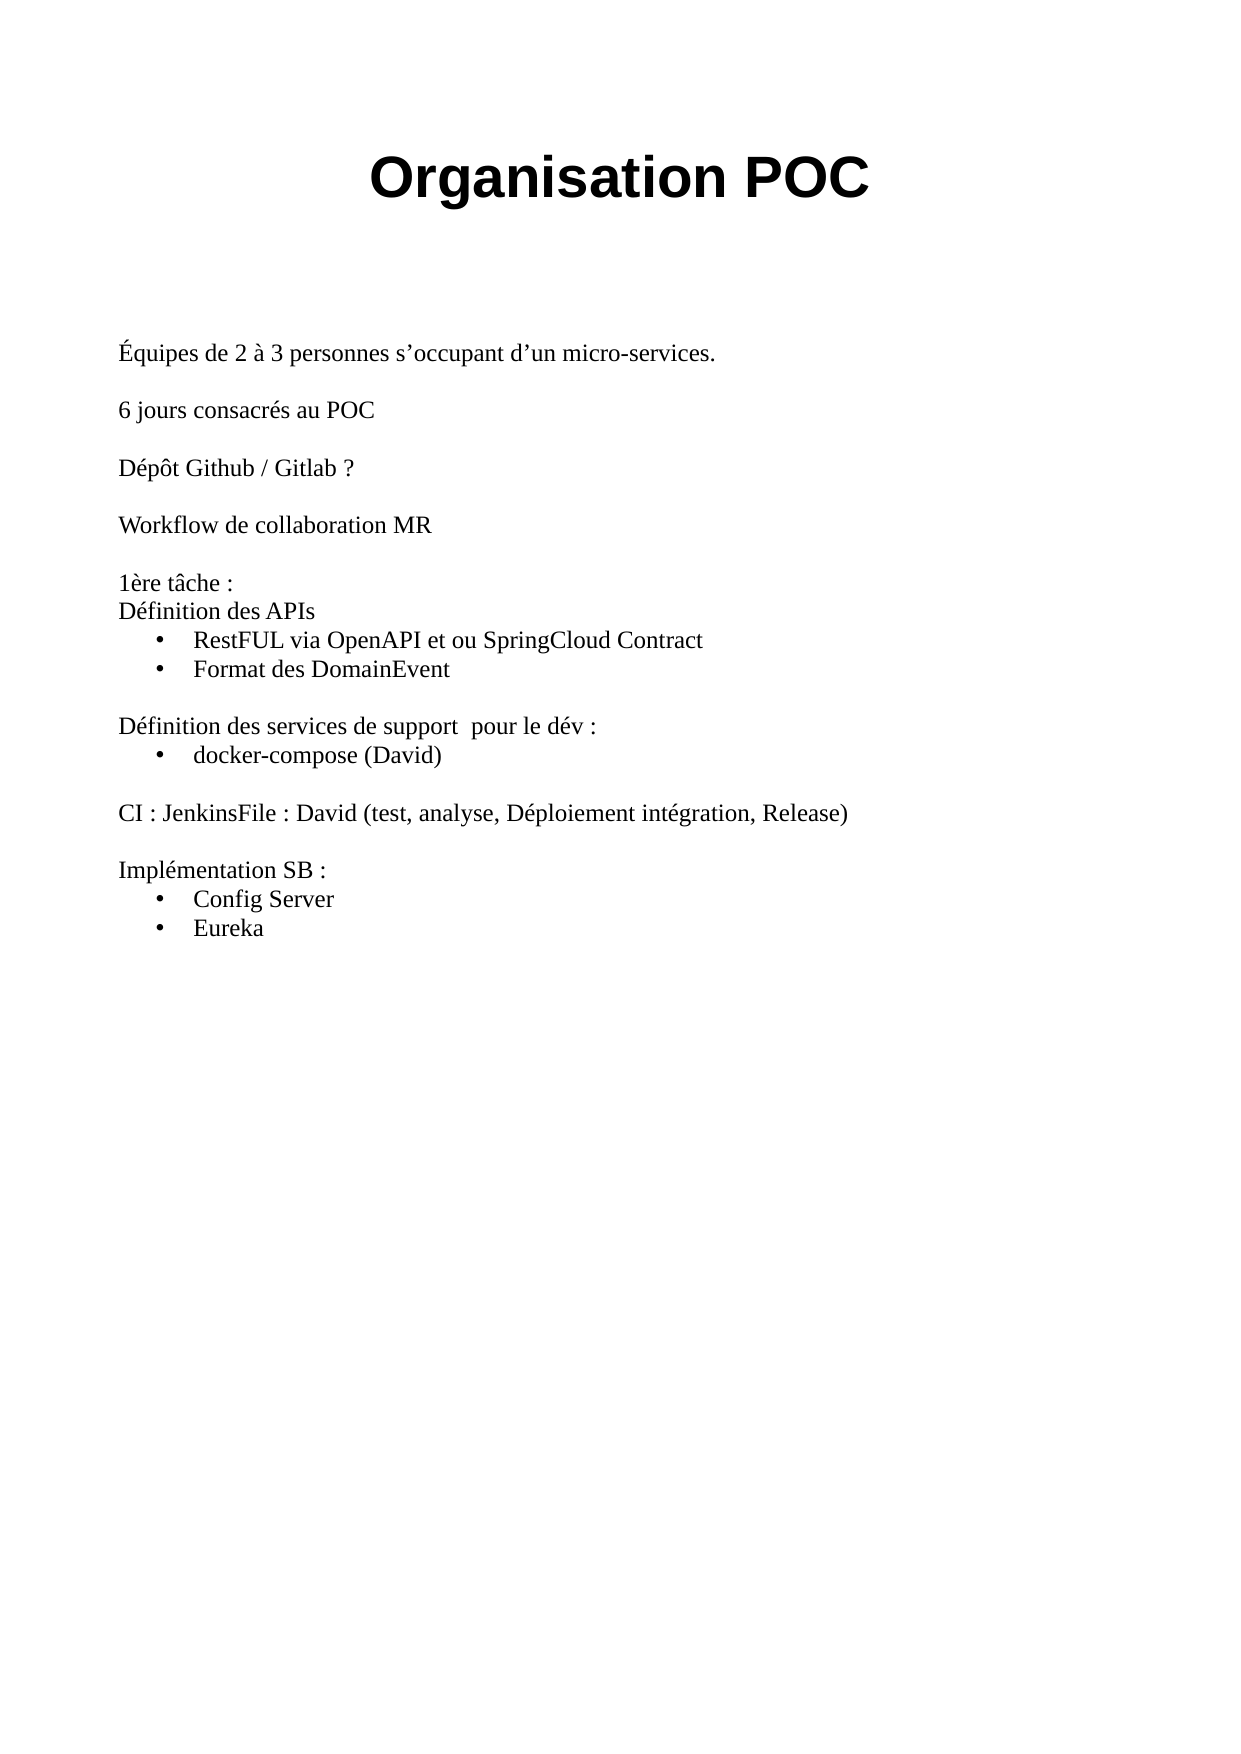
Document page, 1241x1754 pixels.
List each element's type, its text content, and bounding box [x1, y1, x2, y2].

text Implémentation SB : [118, 855, 1122, 884]
text Équipes de 2 à 3 personnes s’occupant d’un micro-services. [118, 338, 1122, 366]
text 1ère tâche : [118, 568, 1122, 596]
text Définition des services de support pour le dév : [118, 711, 1122, 740]
list Eureka [156, 913, 1122, 941]
list RestFUL via OpenAPI et ou SpringCloud Contract [156, 625, 1122, 654]
list Config Server [156, 884, 1122, 913]
list docker-compose (David) [156, 740, 1122, 769]
text Dépôt Github / Gitlab ? [118, 453, 1122, 481]
list Format des DomainEvent [156, 654, 1122, 683]
title Organisation POC [118, 143, 1122, 210]
text 6 jours consacrés au POC [118, 395, 1122, 424]
text Définition des APIs [118, 596, 1122, 625]
text Workflow de collaboration MR [118, 510, 1122, 539]
text CI : JenkinsFile : David (test, analyse, Déploiement intégration, Release) [118, 798, 1122, 826]
